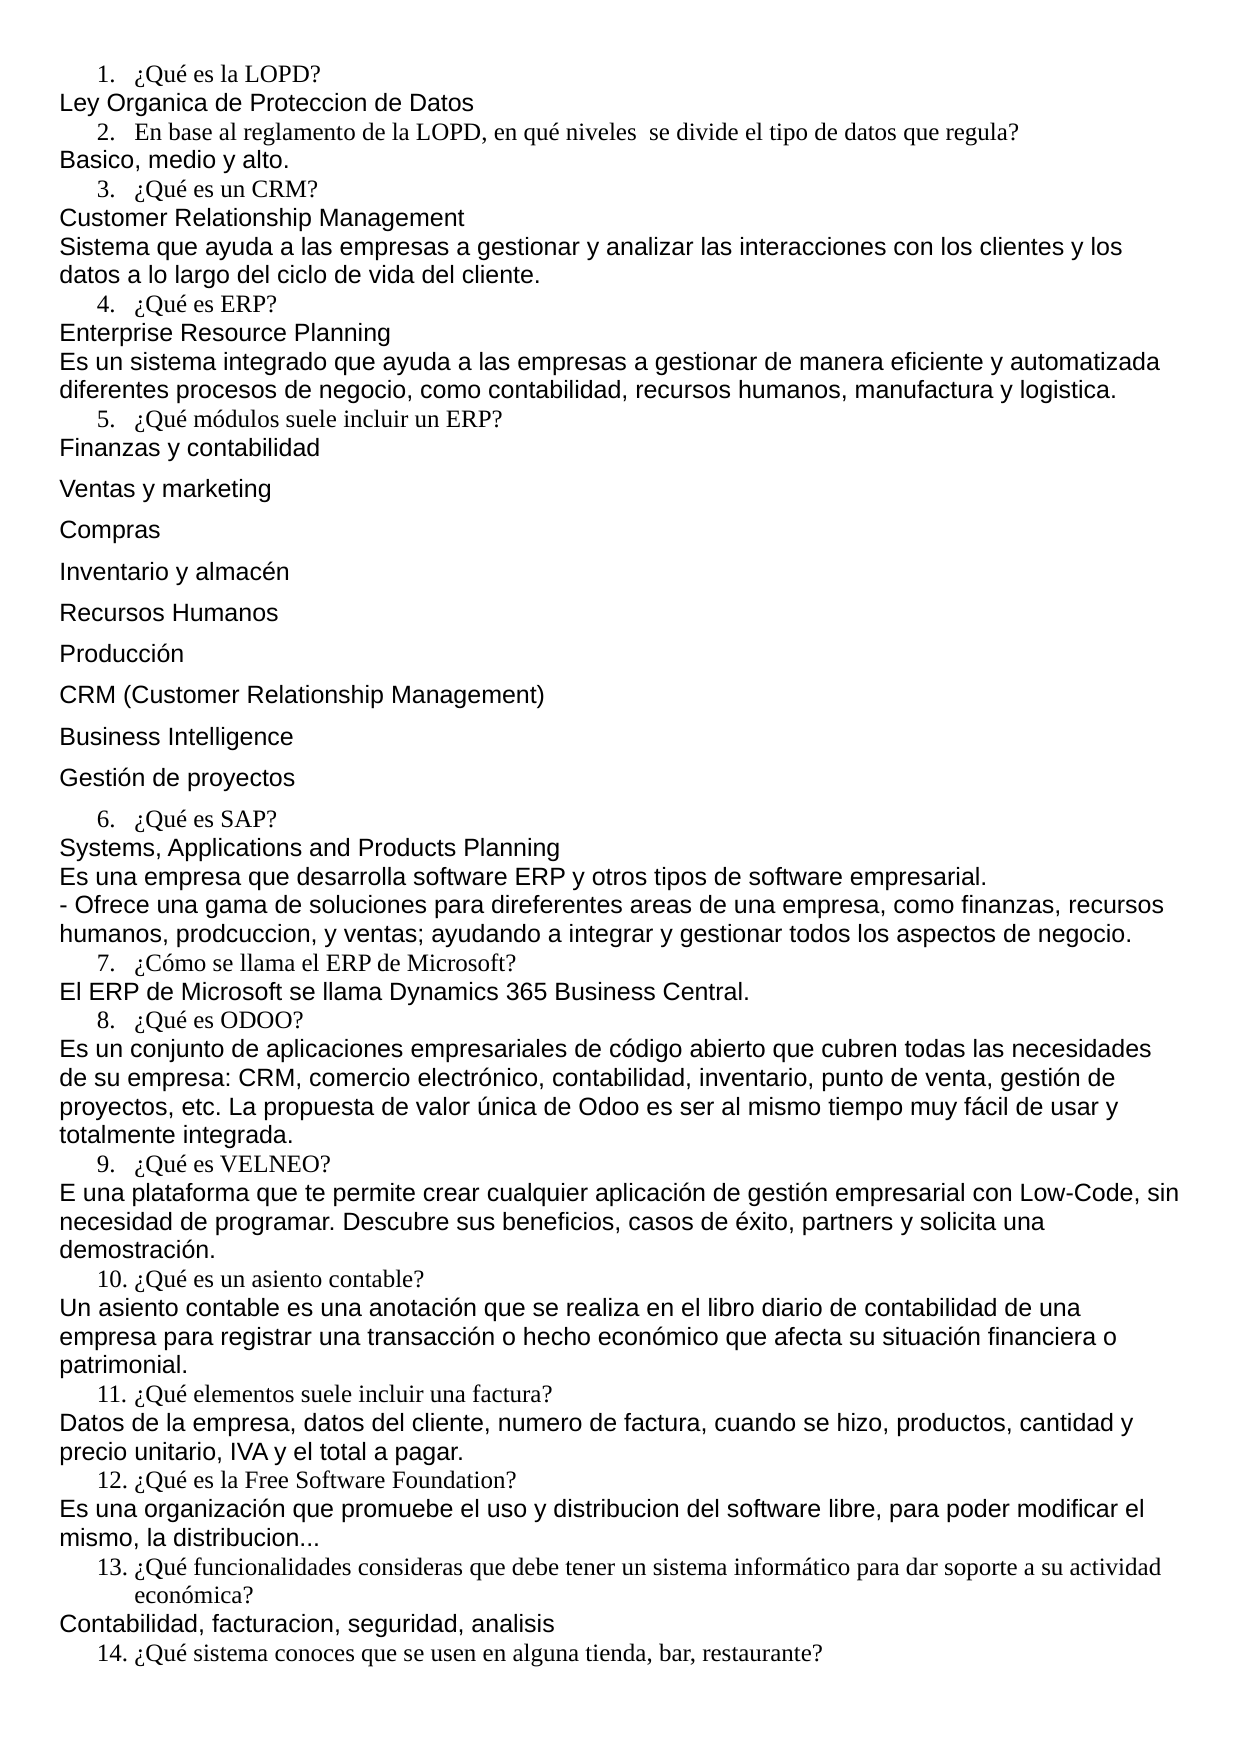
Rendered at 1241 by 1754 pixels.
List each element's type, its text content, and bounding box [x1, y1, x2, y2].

list ¿Qué es un asiento contable? [97, 1264, 1181, 1293]
text El ERP de Microsoft se llama Dynamics 365 Business Central. [59, 977, 1181, 1005]
text Es un conjunto de aplicaciones empresariales de código abierto que cubren todas las necesidades de su empresa: CRM, comercio electrónico, contabilidad, inventario, punto de venta, gestión de proyectos, etc. La propuesta de valor única de Odoo es ser al mismo tiempo muy fácil de usar y totalmente integrada. [59, 1034, 1181, 1149]
text Sistema que ayuda a las empresas a gestionar y analizar las interacciones con los clientes y los datos a lo largo del ciclo de vida del cliente. [59, 232, 1181, 289]
list ¿Qué es ERP? [97, 289, 1181, 318]
list ¿Cómo se llama el ERP de Microsoft? [97, 948, 1181, 977]
list ¿Qué sistema conoces que se usen en alguna tienda, bar, restaurante? [97, 1638, 1181, 1667]
text Recursos Humanos [59, 598, 1181, 627]
text Contabilidad, facturacion, seguridad, analisis [59, 1609, 1181, 1638]
list ¿Qué es la LOPD? [97, 59, 1181, 88]
text - Ofrece una gama de soluciones para direferentes areas de una empresa, como finanzas, recursos humanos, prodcuccion, y ventas; ayudando a integrar y gestionar todos los aspectos de negocio. [59, 890, 1181, 948]
text Finanzas y contabilidad [59, 433, 1181, 462]
text Es una organización que promuebe el uso y distribucion del software libre, para poder modificar el mismo, la distribucion... [59, 1494, 1181, 1552]
list ¿Qué es la Free Software Foundation? [97, 1465, 1181, 1494]
text Producción [59, 639, 1181, 668]
list ¿Qué elementos suele incluir una factura? [97, 1379, 1181, 1408]
list ¿Qué es ODOO? [97, 1005, 1181, 1034]
text Enterprise Resource Planning [59, 318, 1181, 347]
text Compras [59, 515, 1181, 544]
list ¿Qué es un CRM? [97, 174, 1181, 203]
text Inventario y almacén [59, 557, 1181, 585]
text Customer Relationship Management [59, 203, 1181, 232]
list ¿Qué funcionalidades consideras que debe tener un sistema informático para dar soporte a su actividad económica? [97, 1552, 1181, 1609]
text Basico, medio y alto. [59, 145, 1181, 174]
text E una plataforma que te permite crear cualquier aplicación de gestión empresarial con Low-Code, sin necesidad de programar. Descubre sus beneficios, casos de éxito, partners y solicita una demostración. [59, 1178, 1181, 1264]
text CRM (Customer Relationship Management) [59, 680, 1181, 709]
text Ventas y marketing [59, 474, 1181, 503]
text Business Intelligence [59, 722, 1181, 750]
text Ley Organica de Proteccion de Datos [59, 88, 1181, 117]
list En base al reglamento de la LOPD, en qué niveles se divide el tipo de datos que regula? [97, 117, 1181, 145]
list ¿Qué es SAP? [97, 804, 1181, 833]
text Es una empresa que desarrolla software ERP y otros tipos de software empresarial. [59, 862, 1181, 890]
list ¿Qué es VELNEO? [97, 1149, 1181, 1178]
text Datos de la empresa, datos del cliente, numero de factura, cuando se hizo, productos, cantidad y precio unitario, IVA y el total a pagar. [59, 1408, 1181, 1465]
text Gestión de proyectos [59, 763, 1181, 792]
text Systems, Applications and Products Planning [59, 833, 1181, 862]
text Un asiento contable es una anotación que se realiza en el libro diario de contabilidad de una empresa para registrar una transacción o hecho económico que afecta su situación financiera o patrimonial. [59, 1293, 1181, 1379]
list ¿Qué módulos suele incluir un ERP? [97, 404, 1181, 433]
text Es un sistema integrado que ayuda a las empresas a gestionar de manera eficiente y automatizada diferentes procesos de negocio, como contabilidad, recursos humanos, manufactura y logistica. [59, 347, 1181, 404]
